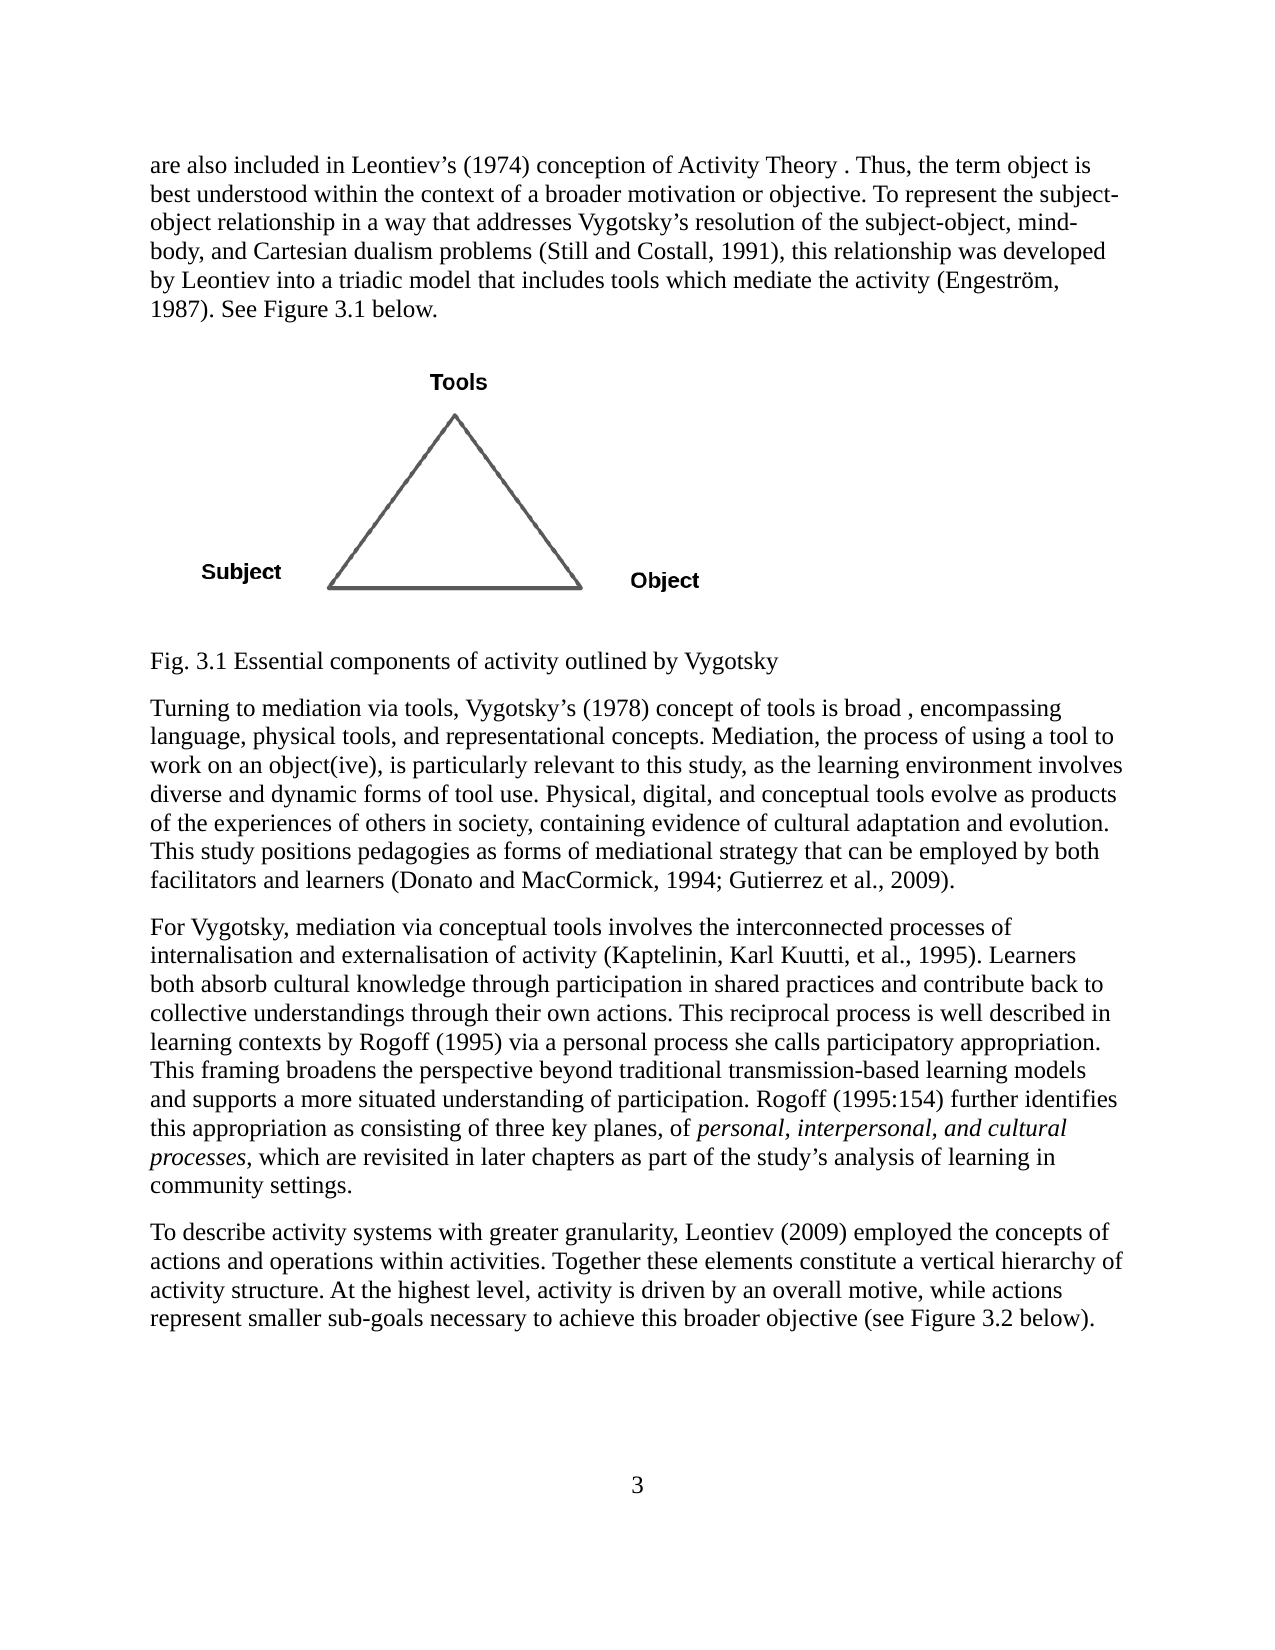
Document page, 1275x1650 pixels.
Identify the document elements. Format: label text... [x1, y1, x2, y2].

text For Vygotsky, mediation via conceptual tools involves the interconnected processes of internalisation and externalisation of activity (Kaptelinin, Karl Kuutti, et al., 1995). Learners both absorb cultural knowledge through participation in shared practices and contribute back to collective understandings through their own actions. This reciprocal process is well described in learning contexts by Rogoff (1995) via a personal process she calls participatory appropriation. This framing broadens the perspective beyond traditional transmission-based learning models and supports a more situated understanding of participation. Rogoff (1995:154) further identifies this appropriation as consisting of three key planes, of personal, interpersonal, and cultural processes, which are revisited in later chapters as part of the study’s analysis of learning in community settings. [150, 912, 1125, 1199]
text Fig. 3.1 Essential components of activity outlined by Vygotsky [150, 646, 1125, 675]
text To describe activity systems with greater granularity, Leontiev (2009) employed the concepts of actions and operations within activities. Together these elements constitute a vertical hierarchy of activity structure. At the highest level, activity is driven by an overall motive, while actions represent smaller sub-goals necessary to achieve this broader objective (see Figure 3.2 below). [150, 1217, 1125, 1332]
text Turning to mediation via tools, Vygotsky’s (1978) concept of tools is broad , encompassing language, physical tools, and representational concepts. Mediation, the process of using a tool to work on an object(ive), is particularly relevant to this study, as the learning environment involves diverse and dynamic forms of tool use. Physical, digital, and conceptual tools evolve as products of the experiences of others in society, containing evidence of cultural adaptation and evolution. This study positions pedagogies as forms of mediational strategy that can be employed by both facilitators and learners (Donato and MacCormick, 1994; Gutierrez et al., 2009). [150, 693, 1125, 894]
picture [150, 340, 736, 629]
text are also included in Leontiev’s (1974) conception of Activity Theory . Thus, the term object is best understood within the context of a broader motivation or objective. To represent the subject-object relationship in a way that addresses Vygotsky’s resolution of the subject-object, mind-body, and Cartesian dualism problems (Still and Costall, 1991), this relationship was developed by Leontiev into a triadic model that includes tools which mediate the activity (Engeström, 1987). See Figure 3.1 below. [150, 150, 1125, 322]
